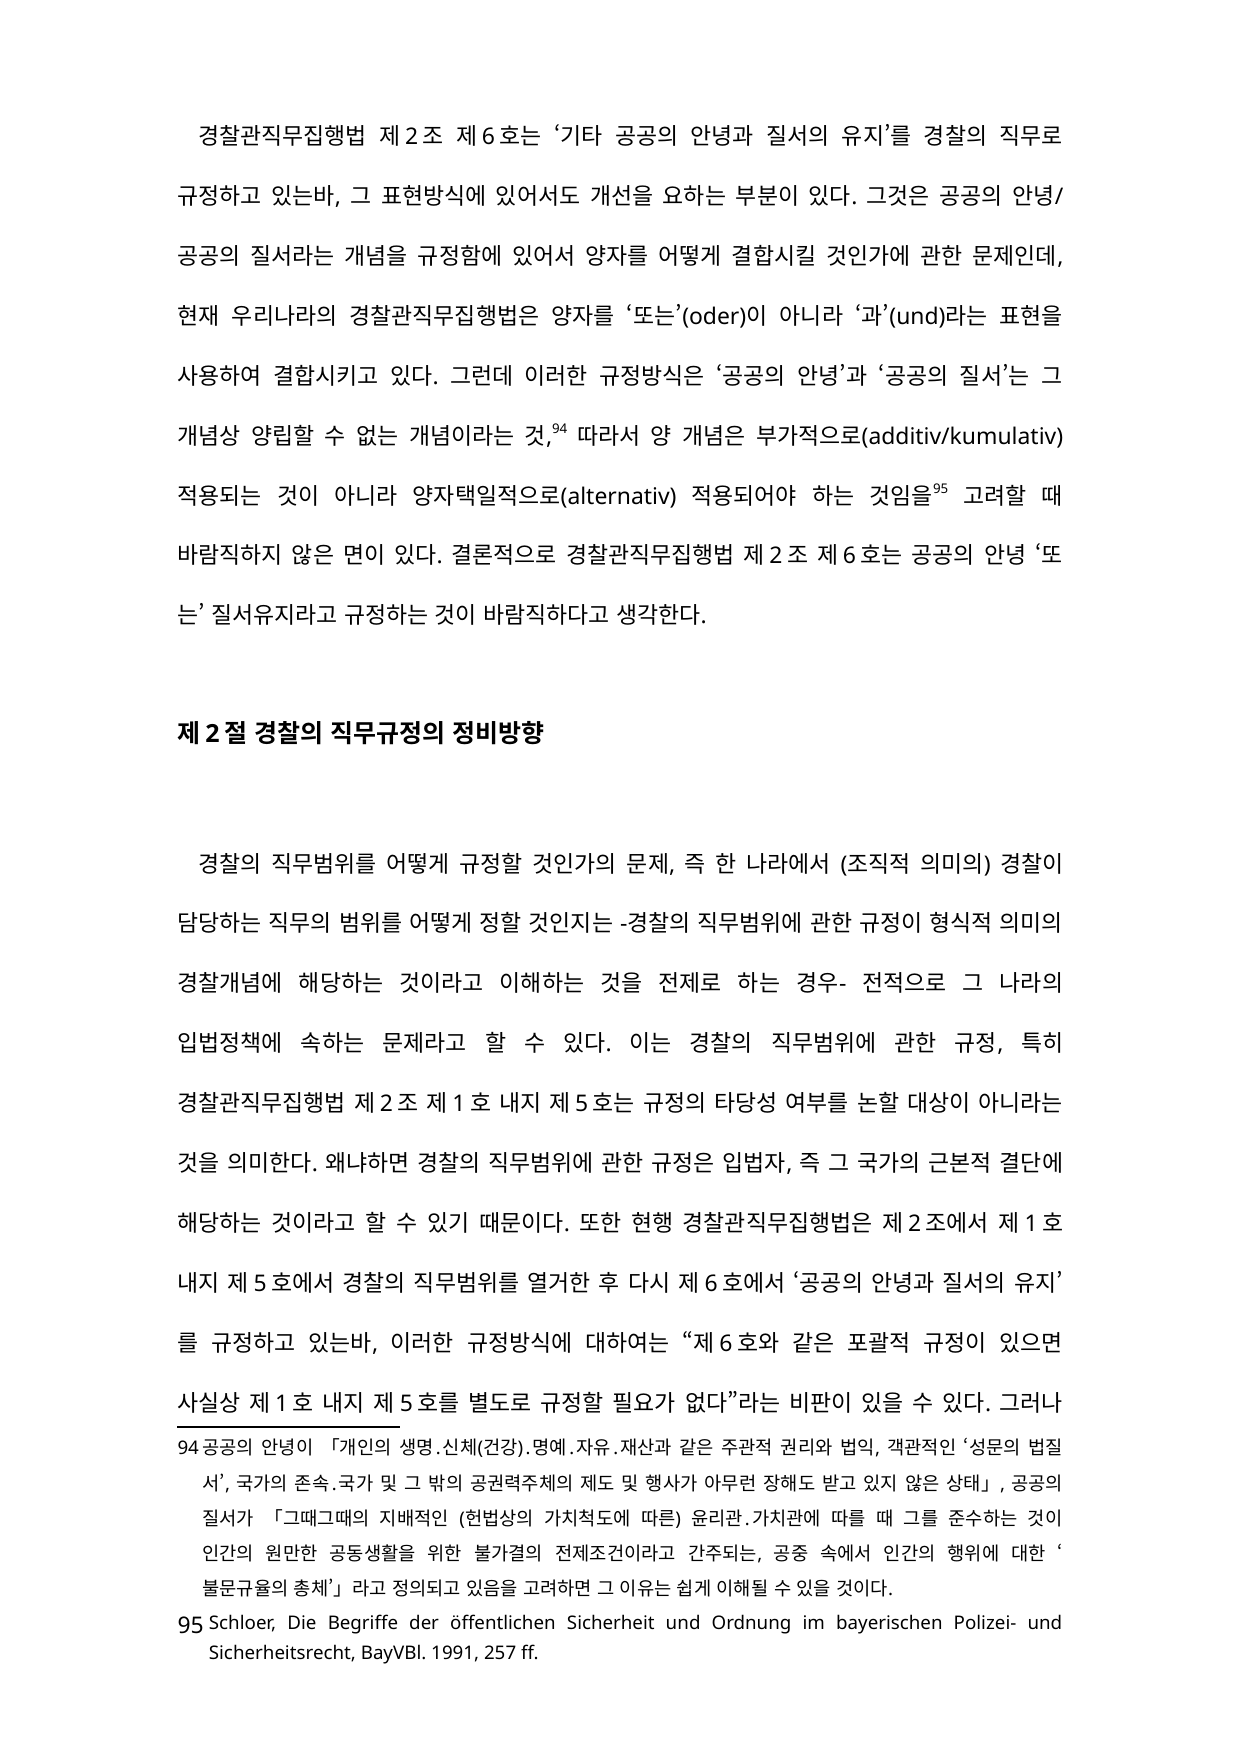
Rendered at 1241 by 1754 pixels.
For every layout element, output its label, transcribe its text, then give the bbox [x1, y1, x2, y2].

text 공공의 안녕이 「개인의 생명․신체(건강)․명예․자유․재산과 같은 주관적 권리와 법익, 객관적인 ‘성문의 법질서’, 국가의 존속․국가 및 그 밖의 공권력주체의 제도 및 행사가 아무런 장해도 받고 있지 않은 상태」, 공공의 질서가 「그때그때의 지배적인 (헌법상의 가치척도에 따른) 윤리관․가치관에 따를 때 그를 준수하는 것이 인간의 원만한 공동생활을 위한 불가결의 전제조건이라고 간주되는, 공중 속에서 인간의 행위에 대한 ‘불문규율의 총체’」라고 정의되고 있음을 고려하면 그 이유는 쉽게 이해될 수 있을 것이다. [177, 1433, 1063, 1601]
text 경찰관직무집행법 제2조 제6호는 ‘기타 공공의 안녕과 질서의 유지’를 경찰의 직무로 규정하고 있는바, 그 표현방식에 있어서도 개선을 요하는 부분이 있다. 그것은 공공의 안녕/공공의 질서라는 개념을 규정함에 있어서 양자를 어떻게 결합시킬 것인가에 관한 문제인데, 현재 우리나라의 경찰관직무집행법은 양자를 ‘또는’(oder)이 아니라 ‘과’(und)라는 표현을 사용하여 결합시키고 있다. 그런데 이러한 규정방식은 ‘공공의 안녕’과 ‘공공의 질서’는 그 개념상 양립할 수 없는 개념이라는 것, 따라서 양 개념은 부가적으로(additiv/kumulativ) 적용되는 것이 아니라 양자택일적으로(alternativ) 적용되어야 하는 것임을 고려할 때 바람직하지 않은 면이 있다. 결론적으로 경찰관직무집행법 제2조 제6호는 공공의 안녕 ‘또는’ 질서유지라고 규정하는 것이 바람직하다고 생각한다. [177, 118, 1063, 631]
text 제2절 경찰의 직무규정의 정비방향 [177, 713, 1063, 750]
text 경찰의 직무범위를 어떻게 규정할 것인가의 문제, 즉 한 나라에서 (조직적 의미의) 경찰이 담당하는 직무의 범위를 어떻게 정할 것인지는 -경찰의 직무범위에 관한 규정이 형식적 의미의 경찰개념에 해당하는 것이라고 이해하는 것을 전제로 하는 경우- 전적으로 그 나라의 입법정책에 속하는 문제라고 할 수 있다. 이는 경찰의 직무범위에 관한 규정, 특히 경찰관직무집행법 제2조 제1호 내지 제5호는 규정의 타당성 여부를 논할 대상이 아니라는 것을 의미한다. 왜냐하면 경찰의 직무범위에 관한 규정은 입법자, 즉 그 국가의 근본적 결단에 해당하는 것이라고 할 수 있기 때문이다. 또한 현행 경찰관직무집행법은 제2조에서 제1호 내지 제5호에서 경찰의 직무범위를 열거한 후 다시 제6호에서 ‘공공의 안녕과 질서의 유지’를 규정하고 있는바, 이러한 규정방식에 대하여는 “제6호와 같은 포괄적 규정이 있으면 사실상 제1호 내지 제5호를 별도로 규정할 필요가 없다”라는 비판이 있을 수 있다. 그러나 [177, 845, 1063, 1418]
text Schloer, Die Begriffe der öffentlichen Sicherheit und Ordnung im bayerischen Polizei- und Sicherheitsrecht, BayVBl. 1991, 257 ff. [177, 1609, 1063, 1665]
